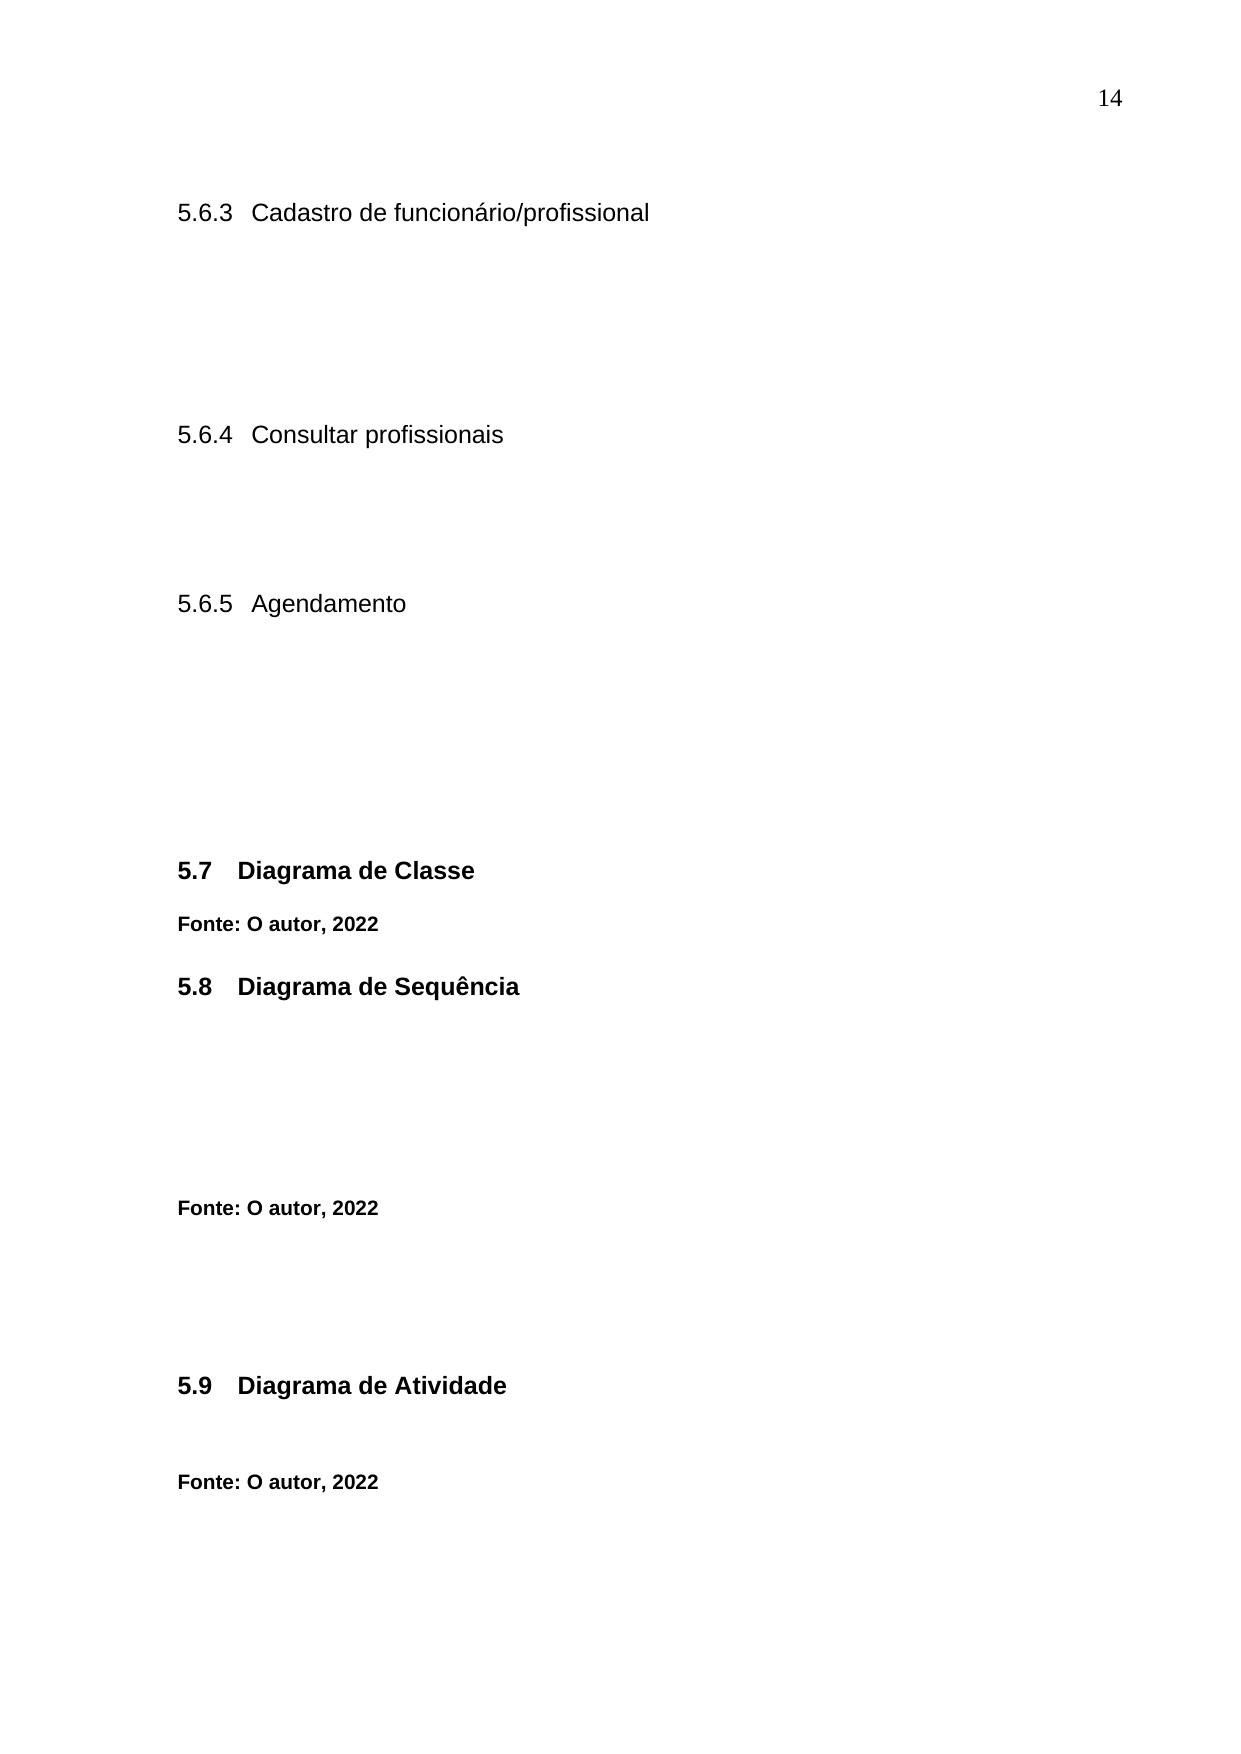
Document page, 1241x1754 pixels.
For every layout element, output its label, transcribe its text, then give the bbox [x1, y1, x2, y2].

subtitle Consultar profissionais [177, 420, 1122, 449]
text Fonte: O autor, 2022 [177, 1196, 1122, 1220]
subtitle Agendamento [177, 589, 1122, 618]
subtitle Diagrama de Atividade [177, 1371, 1122, 1400]
text Fonte: O autor, 2022 [177, 912, 1122, 936]
subtitle Diagrama de Sequência [177, 972, 1122, 1001]
text Fonte: O autor, 2022 [177, 1470, 1122, 1494]
subtitle Diagrama de Classe [177, 856, 1122, 885]
subtitle Cadastro de funcionário/profissional [177, 198, 1122, 226]
